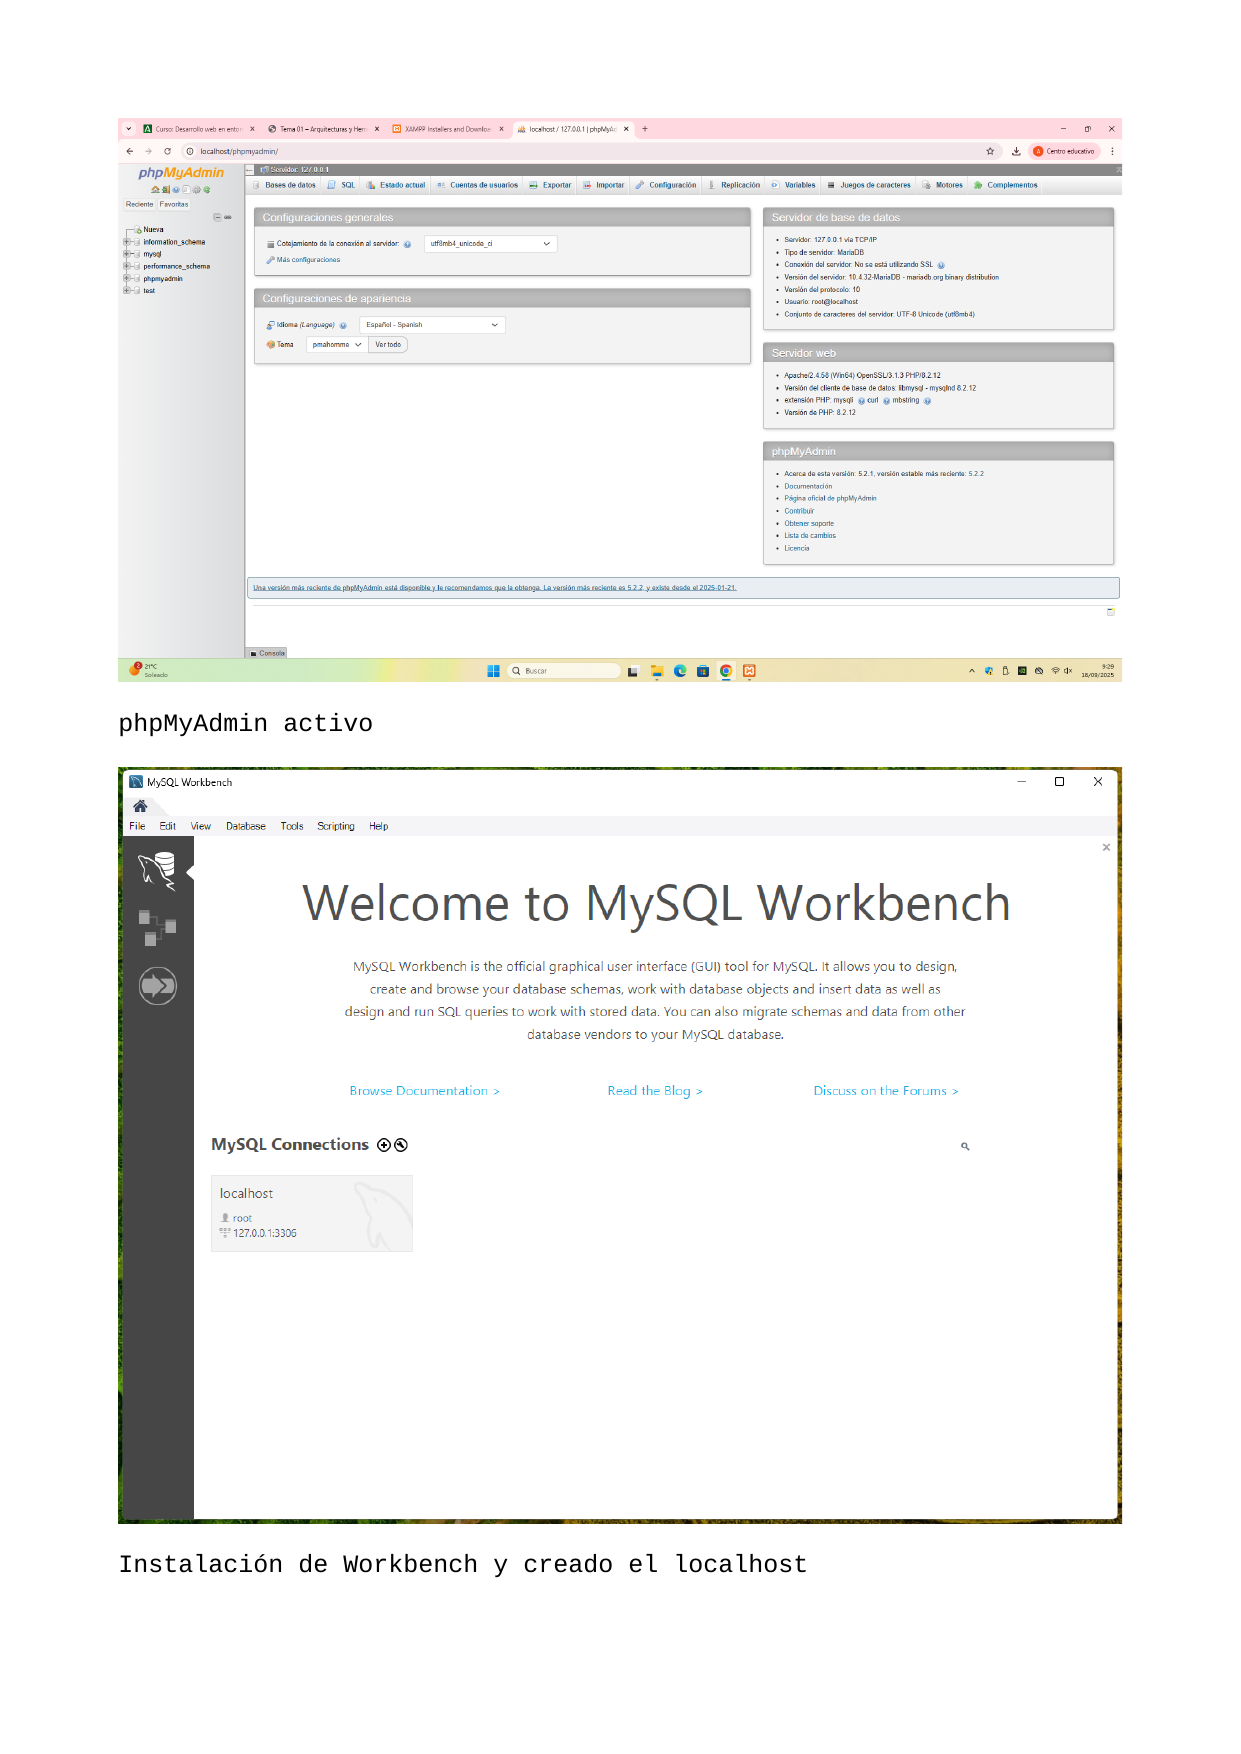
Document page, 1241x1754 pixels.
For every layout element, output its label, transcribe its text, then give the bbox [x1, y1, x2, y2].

text phpMyAdmin activo [118, 710, 1122, 739]
text Instalación de Workbench y creado el localhost [118, 1552, 1122, 1580]
picture [118, 767, 1123, 1524]
picture [118, 118, 1123, 682]
